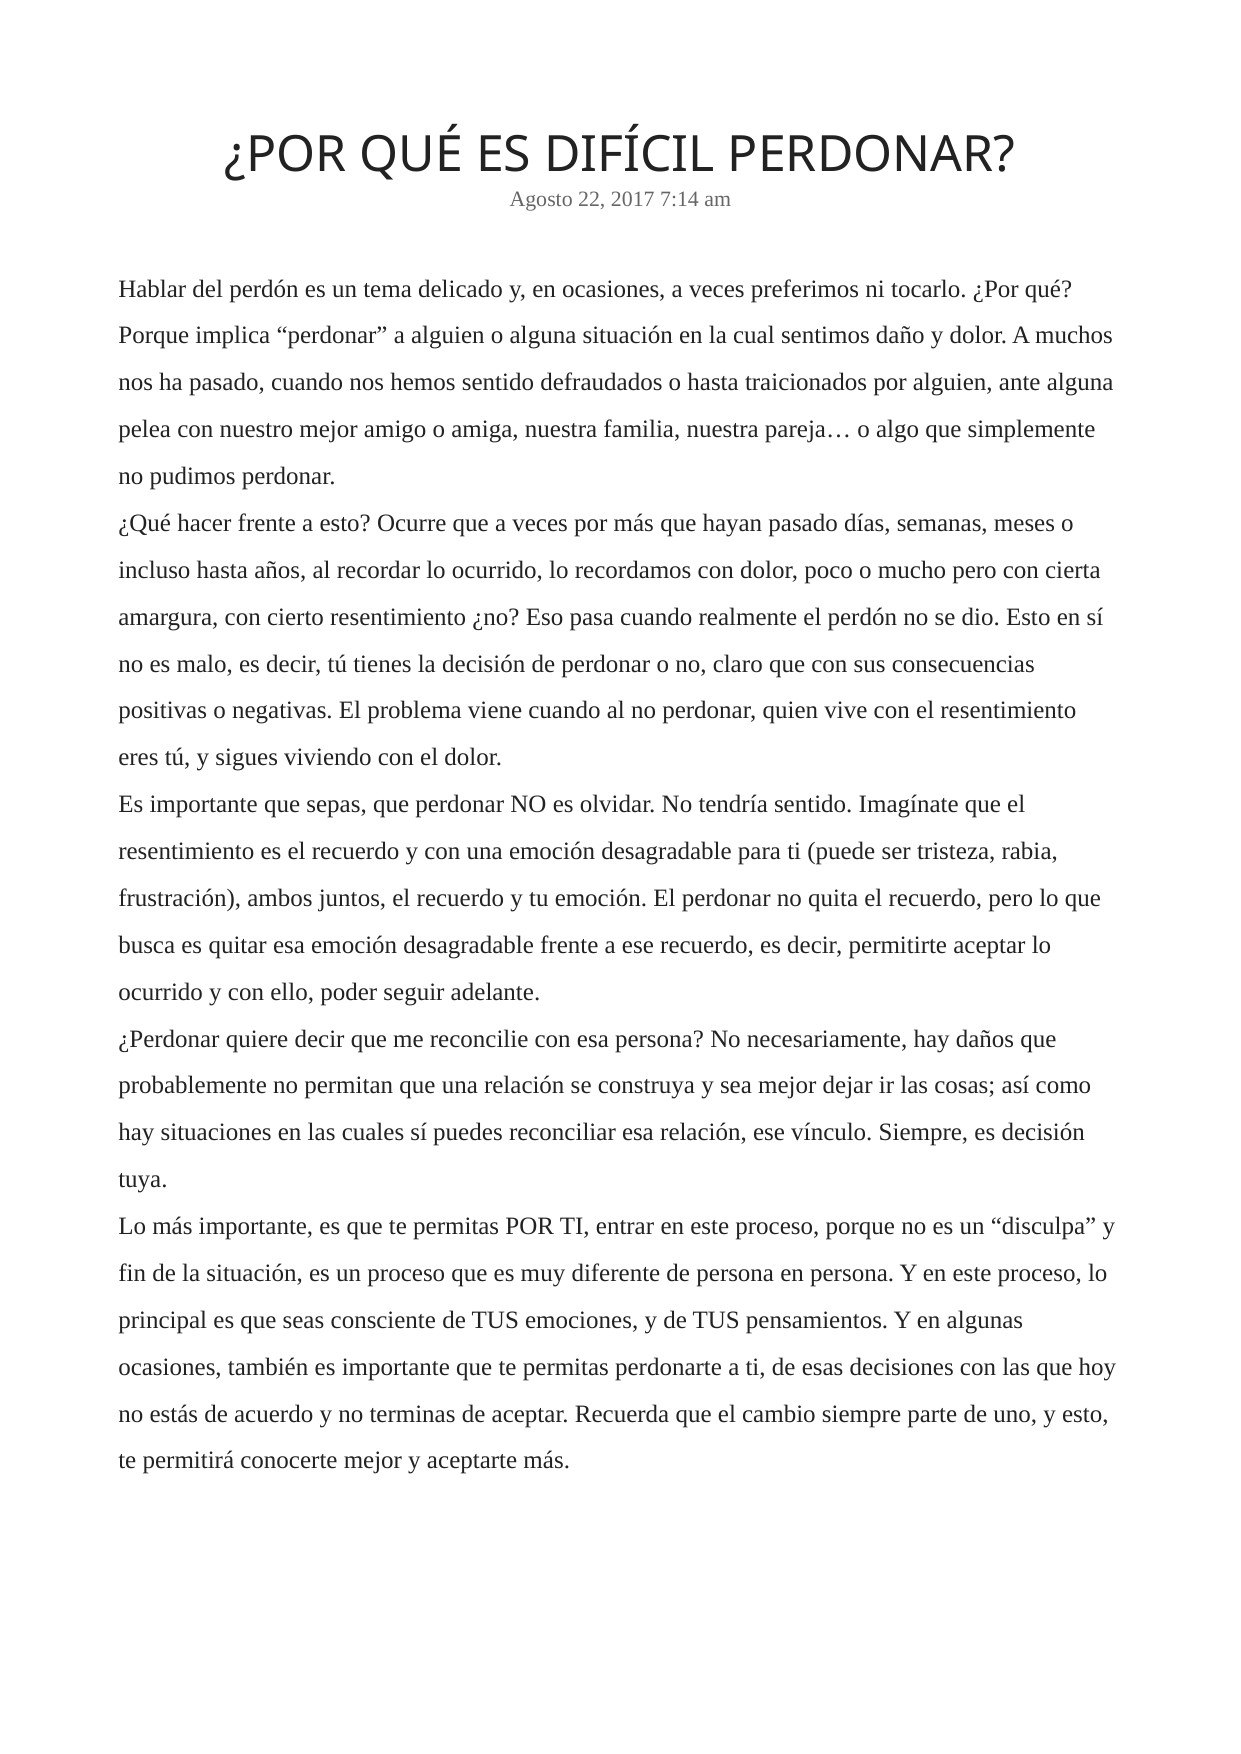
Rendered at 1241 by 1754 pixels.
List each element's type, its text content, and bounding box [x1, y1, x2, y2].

text ¿Perdonar quiere decir que me reconcilie con esa persona? No necesariamente, hay daños que probablemente no permitan que una relación se construya y sea mejor dejar ir las cosas; así como hay situaciones en las cuales sí puedes reconciliar esa relación, ese vínculo. Siempre, es decisión tuya. [118, 1006, 1122, 1193]
text Agosto 22, 2017 7:14 am [118, 186, 1122, 211]
text Es importante que sepas, que perdonar NO es olvidar. No tendría sentido. Imagínate que el resentimiento es el recuerdo y con una emoción desagradable para ti (puede ser tristeza, rabia, frustración), ambos juntos, el recuerdo y tu emoción. El perdonar no quita el recuerdo, pero lo que busca es quitar esa emoción desagradable frente a ese recuerdo, es decir, permitirte aceptar lo ocurrido y con ello, poder seguir adelante. [118, 771, 1122, 1006]
text Lo más importante, es que te permitas POR TI, entrar en este proceso, porque no es un “disculpa” y fin de la situación, es un proceso que es muy diferente de persona en persona. Y en este proceso, lo principal es que seas consciente de TUS emociones, y de TUS pensamientos. Y en algunas ocasiones, también es importante que te permitas perdonarte a ti, de esas decisiones con las que hoy no estás de acuerdo y no terminas de aceptar. Recuerda que el cambio siempre parte de uno, y esto, te permitirá conocerte mejor y aceptarte más. [118, 1193, 1122, 1474]
text Hablar del perdón es un tema delicado y, en ocasiones, a veces preferimos ni tocarlo. ¿Por qué? Porque implica “perdonar” a alguien o alguna situación en la cual sentimos daño y dolor. A muchos nos ha pasado, cuando nos hemos sentido defraudados o hasta traicionados por alguien, ante alguna pelea con nuestro mejor amigo o amiga, nuestra familia, nuestra pareja… o algo que simplemente no pudimos perdonar. [118, 256, 1122, 490]
text ¿Qué hacer frente a esto? Ocurre que a veces por más que hayan pasado días, semanas, meses o incluso hasta años, al recordar lo ocurrido, lo recordamos con dolor, poco o mucho pero con cierta amargura, con cierto resentimiento ¿no? Eso pasa cuando realmente el perdón no se dio. Esto en sí no es malo, es decir, tú tienes la decisión de perdonar o no, claro que con sus consecuencias positivas o negativas. El problema viene cuando al no perdonar, quien vive con el resentimiento eres tú, y sigues viviendo con el dolor. [118, 490, 1122, 771]
subtitle ¿POR QUÉ ES DIFÍCIL PERDONAR? [118, 118, 1122, 186]
